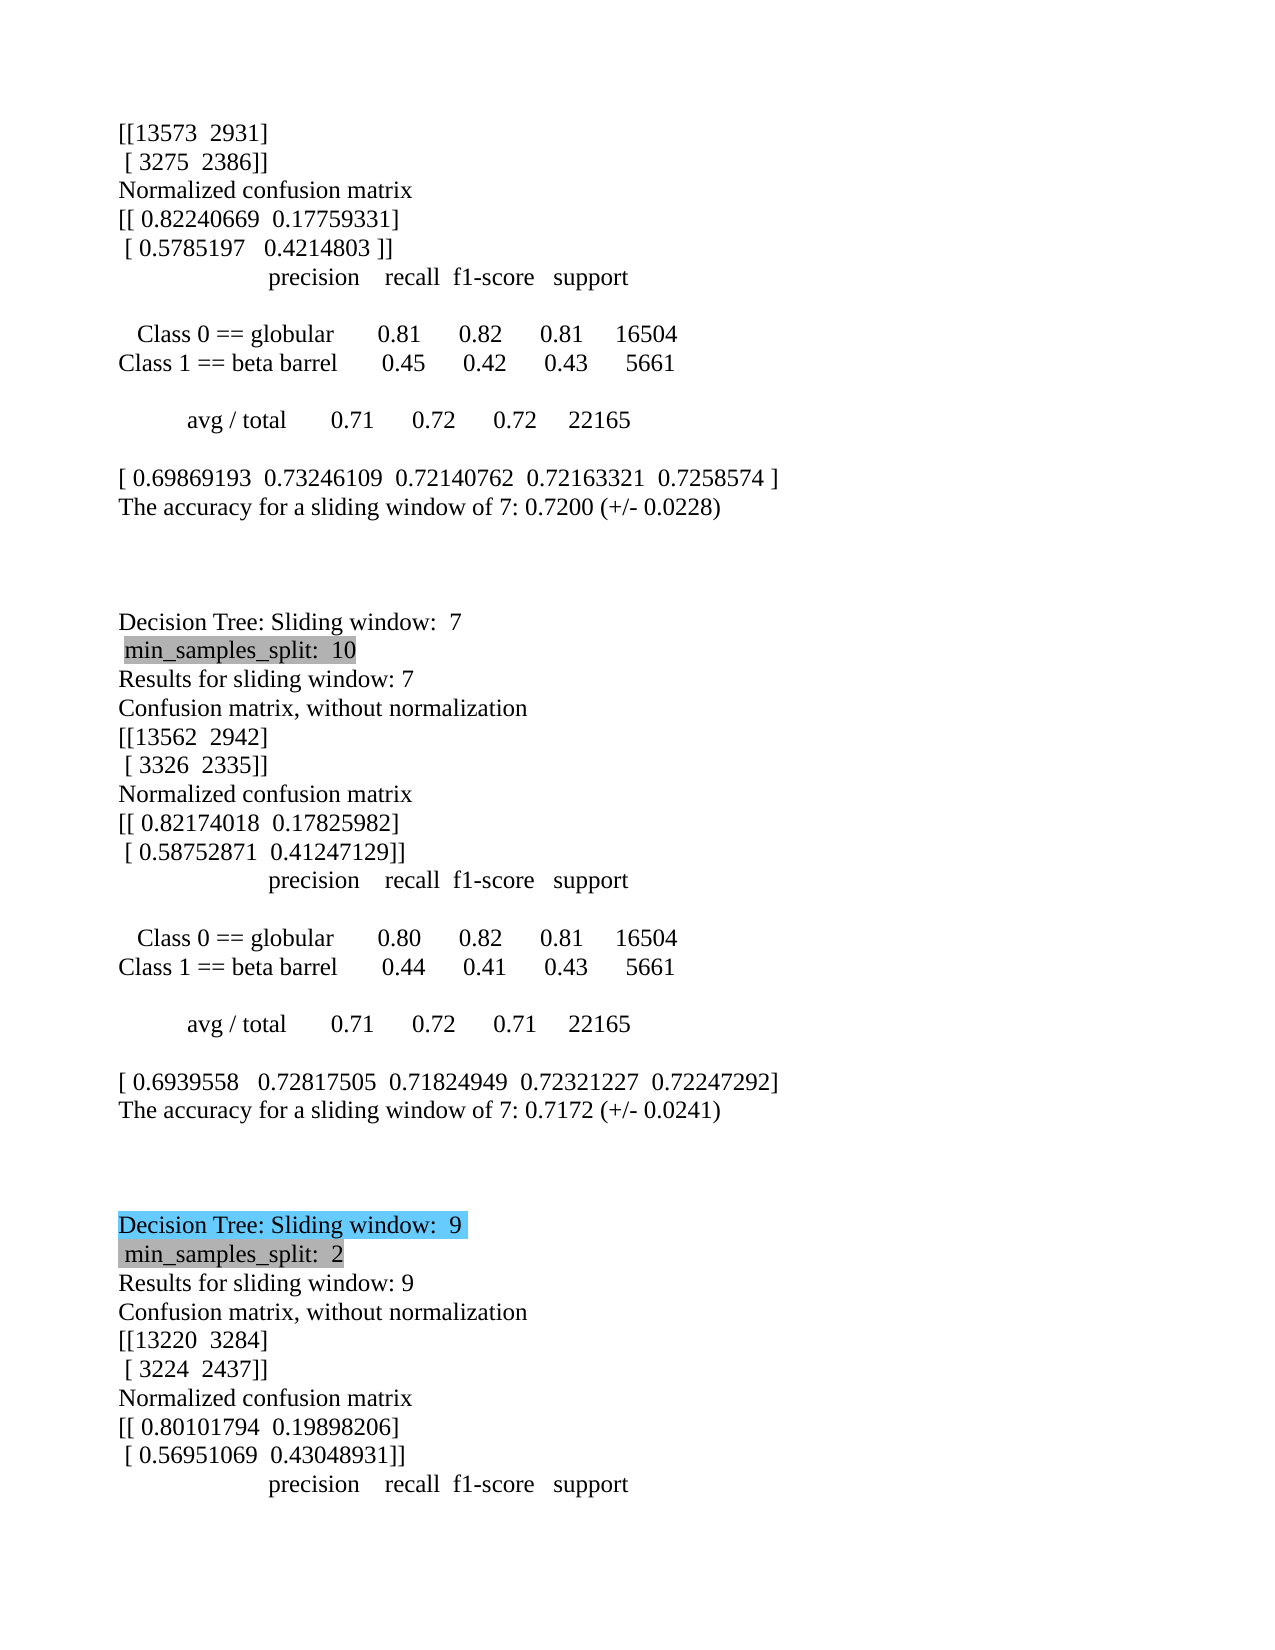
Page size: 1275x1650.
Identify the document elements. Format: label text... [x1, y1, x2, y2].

text [ 3224 2437]] [118, 1354, 1157, 1383]
text Class 0 == globular 0.81 0.82 0.81 16504 [118, 319, 1157, 348]
text Decision Tree: Sliding window: 7 [118, 607, 1157, 636]
text Confusion matrix, without normalization [118, 1297, 1157, 1326]
text [[ 0.82174018 0.17825982] [118, 808, 1157, 837]
text avg / total 0.71 0.72 0.72 22165 [118, 406, 1157, 434]
text [ 0.69869193 0.73246109 0.72140762 0.72163321 0.7258574 ] [118, 463, 1157, 492]
text [ 3275 2386]] [118, 147, 1157, 176]
text Class 0 == globular 0.80 0.82 0.81 16504 [118, 923, 1157, 952]
text avg / total 0.71 0.72 0.71 22165 [118, 1009, 1157, 1038]
text Confusion matrix, without normalization [118, 693, 1157, 722]
text Class 1 == beta barrel 0.45 0.42 0.43 5661 [118, 348, 1157, 377]
text Normalized confusion matrix [118, 1383, 1157, 1412]
text [ 0.58752871 0.41247129]] [118, 837, 1157, 866]
text Decision Tree: Sliding window: 9 [118, 1211, 1157, 1239]
text [[13220 3284] [118, 1326, 1157, 1354]
text The accuracy for a sliding window of 7: 0.7172 (+/- 0.0241) [118, 1096, 1157, 1124]
text Results for sliding window: 9 [118, 1268, 1157, 1297]
text The accuracy for a sliding window of 7: 0.7200 (+/- 0.0228) [118, 492, 1157, 521]
text [[ 0.82240669 0.17759331] [118, 204, 1157, 233]
text [ 0.6939558 0.72817505 0.71824949 0.72321227 0.72247292] [118, 1067, 1157, 1096]
text precision recall f1-score support [118, 262, 1157, 291]
text [[13562 2942] [118, 722, 1157, 751]
text Normalized confusion matrix [118, 779, 1157, 808]
text Class 1 == beta barrel 0.44 0.41 0.43 5661 [118, 952, 1157, 981]
text precision recall f1-score support [118, 1469, 1157, 1498]
text [[ 0.80101794 0.19898206] [118, 1412, 1157, 1441]
text [ 0.56951069 0.43048931]] [118, 1441, 1157, 1469]
text min_samples_split: 10 [118, 636, 1157, 664]
text Results for sliding window: 7 [118, 664, 1157, 693]
text Normalized confusion matrix [118, 176, 1157, 204]
text [ 0.5785197 0.4214803 ]] [118, 233, 1157, 262]
text precision recall f1-score support [118, 866, 1157, 894]
text [ 3326 2335]] [118, 751, 1157, 779]
text min_samples_split: 2 [118, 1239, 1157, 1268]
text [[13573 2931] [118, 118, 1157, 147]
